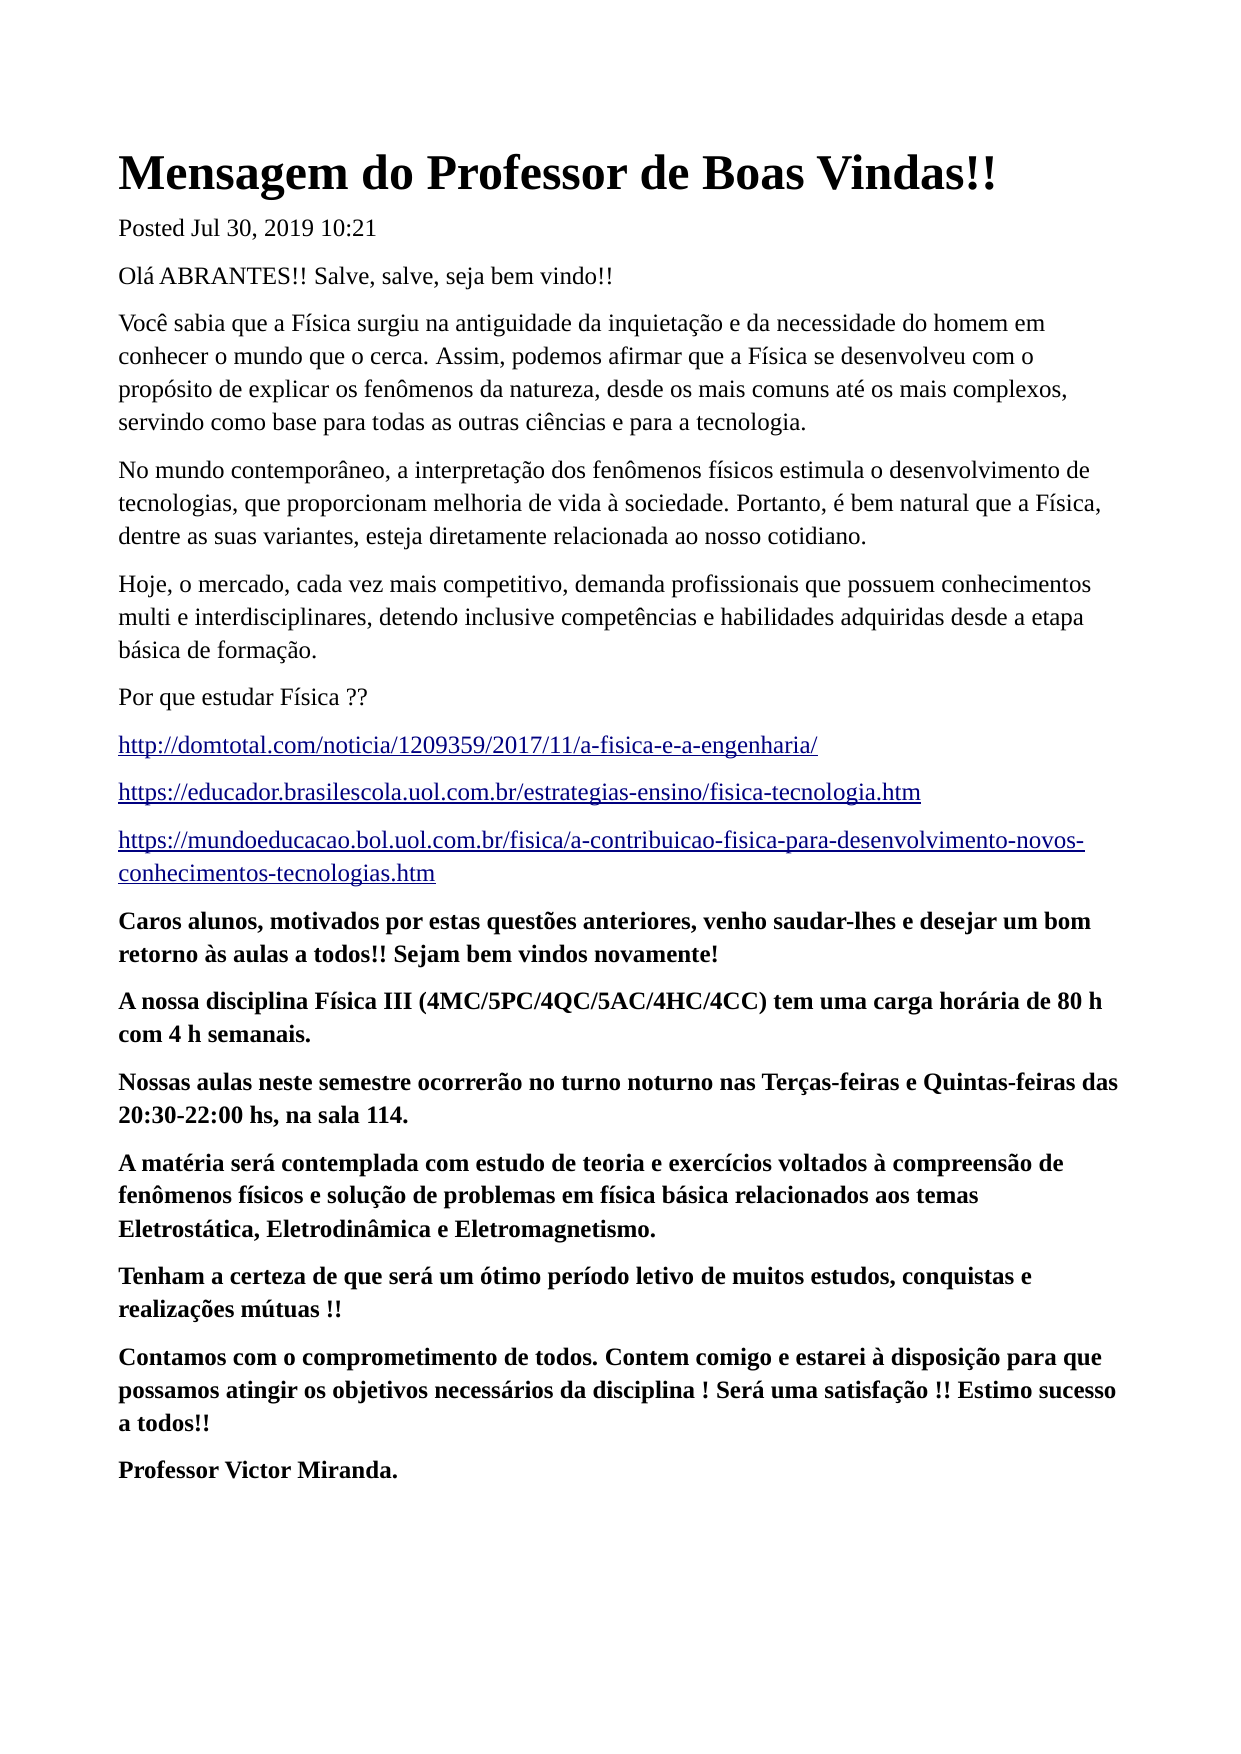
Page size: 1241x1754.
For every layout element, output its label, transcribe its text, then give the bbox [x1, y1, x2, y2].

subtitle Mensagem do Professor de Boas Vindas!! [118, 143, 1122, 201]
text Você sabia que a Física surgiu na antiguidade da inquietação e da necessidade do homem em conhecer o mundo que o cerca. Assim, podemos afirmar que a Física se desenvolveu com o propósito de explicar os fenômenos da natureza, desde os mais comuns até os mais complexos, servindo como base para todas as outras ciências e para a tecnologia. [118, 308, 1122, 436]
text Hoje, o mercado, cada vez mais competitivo, demanda profissionais que possuem conhecimentos multi e interdisciplinares, detendo inclusive competências e habilidades adquiridas desde a etapa básica de formação. [118, 569, 1122, 663]
text Contamos com o comprometimento de todos. Contem comigo e estarei à disposição para que possamos atingir os objetivos necessários da disciplina ! Será uma satisfação !! Estimo sucesso a todos!! [118, 1342, 1122, 1437]
text Nossas aulas neste semestre ocorrerão no turno noturno nas Terças-feiras e Quintas-feiras das 20:30-22:00 hs, na sala 114. [118, 1067, 1122, 1129]
text Posted Jul 30, 2019 10:21 [118, 213, 1122, 242]
text A nossa disciplina Física III (4MC/5PC/4QC/5AC/4HC/4CC) tem uma carga horária de 80 h com 4 h semanais. [118, 986, 1122, 1048]
text No mundo contemporâneo, a interpretação dos fenômenos físicos estimula o desenvolvimento de tecnologias, que proporcionam melhoria de vida à sociedade. Portanto, é bem natural que a Física, dentre as suas variantes, esteja diretamente relacionada ao nosso cotidiano. [118, 455, 1122, 550]
text Por que estudar Física ?? [118, 682, 1122, 711]
text Olá ABRANTES!! Salve, salve, seja bem vindo!! [118, 261, 1122, 289]
text https://mundoeducacao.bol.uol.com.br/fisica/a-contribuicao-fisica-para-desenvolvimento-novos-conhecimentos-tecnologias.htm [118, 825, 1122, 887]
text Tenham a certeza de que será um ótimo período letivo de muitos estudos, conquistas e realizações mútuas !! [118, 1261, 1122, 1323]
text Caros alunos, motivados por estas questões anteriores, venho saudar-lhes e desejar um bom retorno às aulas a todos!! Sejam bem vindos novamente! [118, 906, 1122, 967]
text Professor Victor Miranda. [118, 1456, 1122, 1484]
text A matéria será contemplada com estudo de teoria e exercícios voltados à compreensão de fenômenos físicos e solução de problemas em física básica relacionados aos temas Eletrostática, Eletrodinâmica e Eletromagnetismo. [118, 1148, 1122, 1242]
text http://domtotal.com/noticia/1209359/2017/11/a-fisica-e-a-engenharia/ [118, 730, 1122, 759]
text https://educador.brasilescola.uol.com.br/estrategias-ensino/fisica-tecnologia.htm [118, 777, 1122, 806]
